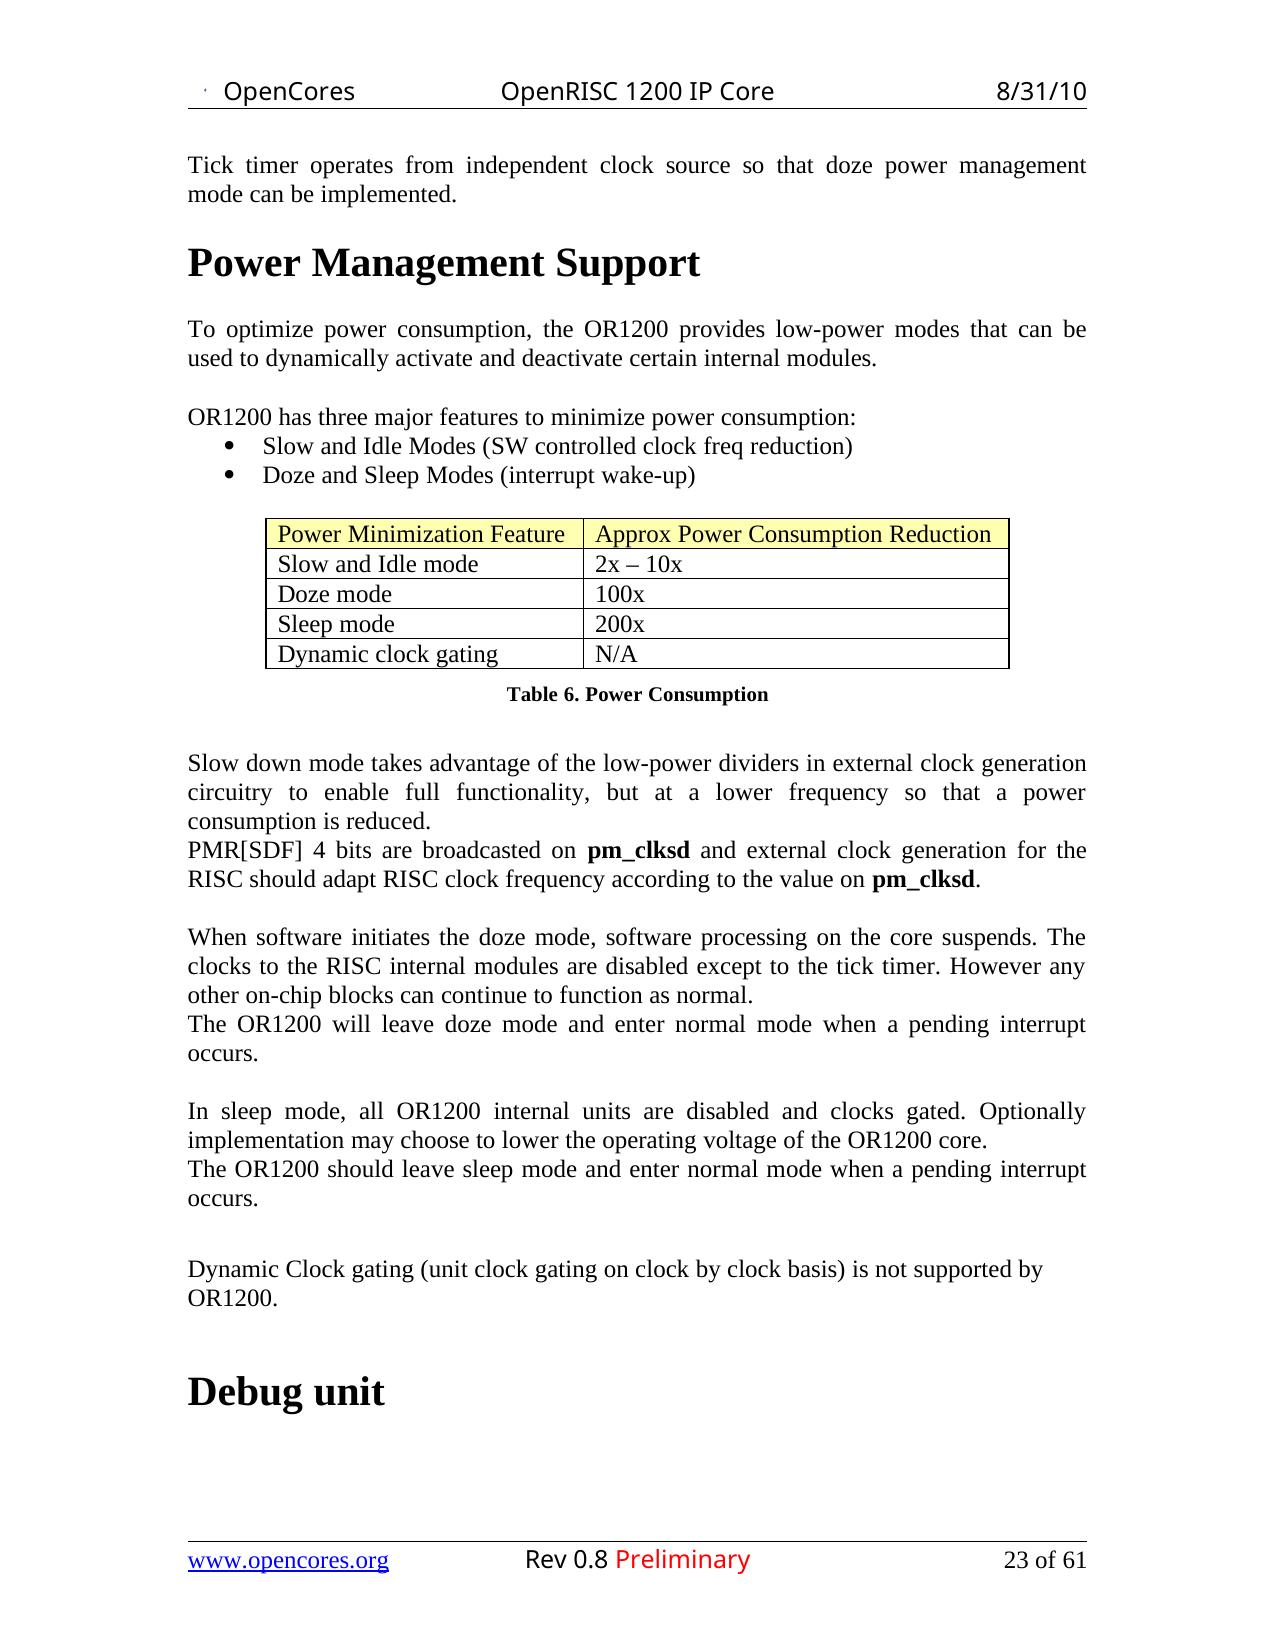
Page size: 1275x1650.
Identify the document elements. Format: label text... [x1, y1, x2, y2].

text To optimize power consumption, the OR1200 provides low-power modes that can be used to dynamically activate and deactivate certain internal modules. [187, 314, 1087, 372]
text The OR1200 should leave sleep mode and enter normal mode when a pending interrupt occurs. [187, 1154, 1087, 1212]
table_header Power Minimization Feature [267, 519, 583, 548]
text Slow down mode takes advantage of the low-power dividers in external clock generation circuitry to enable full functionality, but at a lower frequency so that a power consumption is reduced. [187, 747, 1087, 834]
table_cell Doze mode [267, 579, 583, 608]
text The OR1200 will leave doze mode and enter normal mode when a pending interrupt occurs. [187, 1009, 1087, 1067]
text Tick timer operates from independent clock source so that doze power management mode can be implemented. [187, 150, 1087, 208]
table_cell 2x – 10x [584, 549, 1008, 578]
table_cell Dynamic clock gating [267, 639, 583, 668]
list Slow and Idle Modes (SW controlled clock freq reduction) [225, 431, 1087, 459]
text In sleep mode, all OR1200 internal units are disabled and clocks gated. Optionally implementation may choose to lower the operating voltage of the OR1200 core. [187, 1096, 1087, 1154]
text Table 6. Power Consumption [187, 682, 1087, 706]
text Dynamic Clock gating (unit clock gating on clock by clock basis) is not supported by OR1200. [187, 1254, 1087, 1312]
table_cell Slow and Idle mode [267, 549, 583, 578]
subtitle Power Management Support [187, 237, 1087, 285]
table_cell 200x [584, 609, 1008, 638]
table_cell Sleep mode [267, 609, 583, 638]
table_cell 100x [584, 579, 1008, 608]
text PMR[SDF] 4 bits are broadcasted on pm_clksd and external clock generation for the RISC should adapt RISC clock frequency according to the value on pm_clksd. [187, 834, 1087, 893]
text When software initiates the doze mode, software processing on the core suspends. The clocks to the RISC internal modules are disabled except to the tick timer. However any other on-chip blocks can continue to function as normal. [187, 922, 1087, 1009]
table_cell N/A [584, 639, 1008, 668]
subtitle Debug unit [187, 1366, 1087, 1414]
table_header Approx Power Consumption Reduction [584, 519, 1008, 548]
list Doze and Sleep Modes (interrupt wake-up) [225, 459, 1087, 489]
text OR1200 has three major features to minimize power consumption: [187, 401, 1087, 431]
